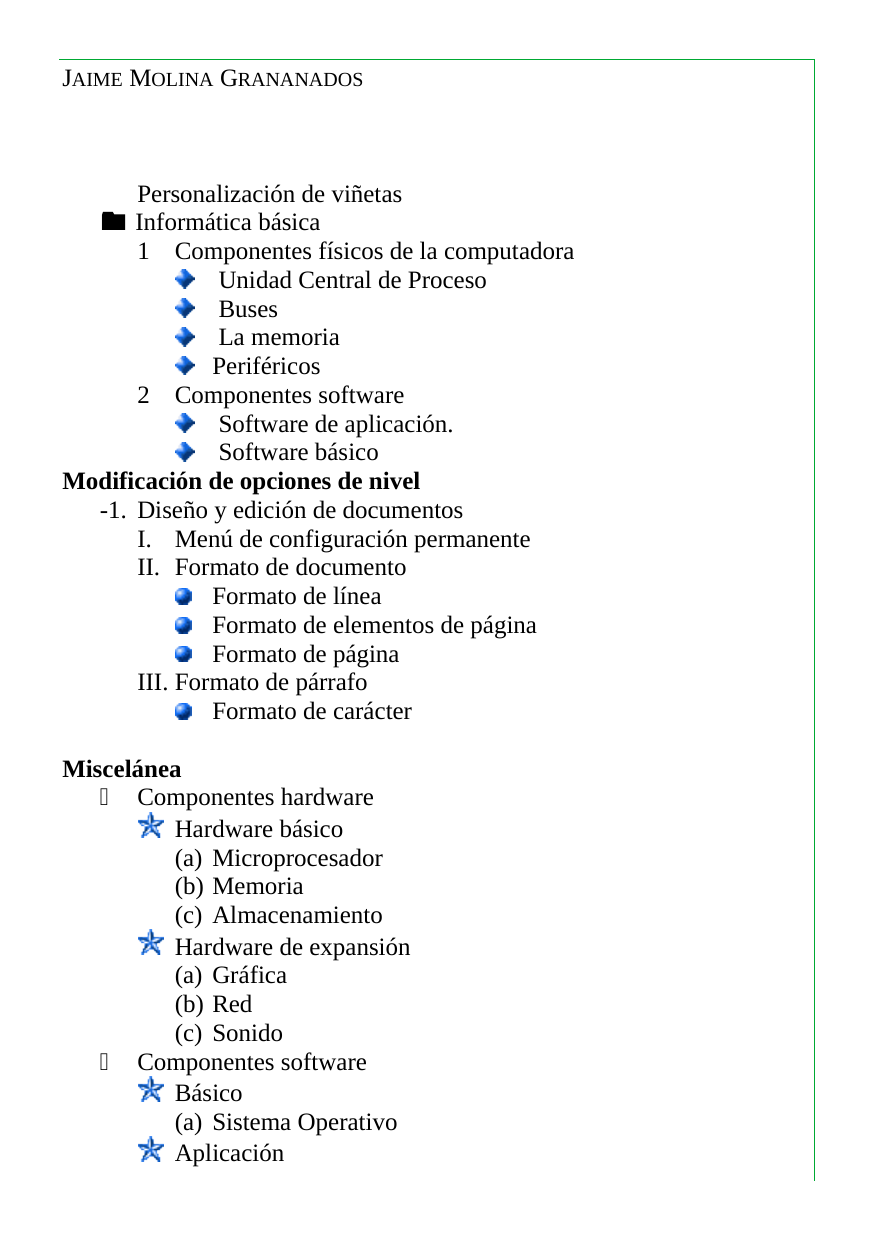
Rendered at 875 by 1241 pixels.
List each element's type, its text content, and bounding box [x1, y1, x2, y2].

picture [175, 703, 192, 720]
list Buses [174, 294, 811, 322]
list Sistema Operativo [174, 1107, 811, 1136]
picture [138, 1136, 164, 1162]
list Formato de página [174, 639, 811, 667]
list Hardware básico [137, 811, 811, 843]
picture [175, 646, 192, 662]
list Diseño y edición de documentos [99, 495, 811, 524]
text Modificación de opciones de nivel [62, 466, 811, 495]
picture [175, 413, 195, 433]
list Componentes hardware [99, 782, 811, 811]
list Formato de párrafo [137, 667, 811, 696]
list Sonido [174, 1018, 811, 1047]
list Componentes software [99, 1047, 811, 1075]
list Almacenamiento [174, 900, 811, 929]
picture [175, 617, 192, 634]
list Software básico [174, 437, 811, 466]
picture [138, 1076, 164, 1102]
picture [138, 929, 164, 955]
list Formato de elementos de página [174, 610, 811, 639]
list Componentes software [137, 380, 811, 409]
list Componentes físicos de la computadora [137, 236, 811, 265]
list La memoria [174, 322, 811, 351]
list Microprocesador [174, 843, 811, 871]
list Formato de documento [137, 552, 811, 581]
list Software de aplicación. [174, 409, 811, 437]
list Formato de línea [174, 581, 811, 610]
list Personalización de viñetas [99, 179, 811, 207]
picture [138, 812, 164, 838]
list Básico [137, 1075, 811, 1107]
picture [175, 298, 195, 318]
text Miscelánea [62, 754, 811, 782]
picture [175, 588, 192, 605]
picture [175, 442, 195, 462]
list Informática básica [99, 207, 811, 236]
picture [175, 356, 195, 375]
list Gráfica [174, 960, 811, 989]
list Menú de configuración permanente [137, 524, 811, 552]
list Hardware de expansión [137, 929, 811, 960]
list Periféricos [174, 351, 811, 380]
list Formato de carácter [174, 696, 811, 725]
list Memoria [174, 871, 811, 900]
list Aplicación [137, 1136, 811, 1167]
list Unidad Central de Proceso [174, 265, 811, 294]
picture [175, 327, 195, 347]
picture [175, 269, 195, 289]
list Red [174, 989, 811, 1018]
